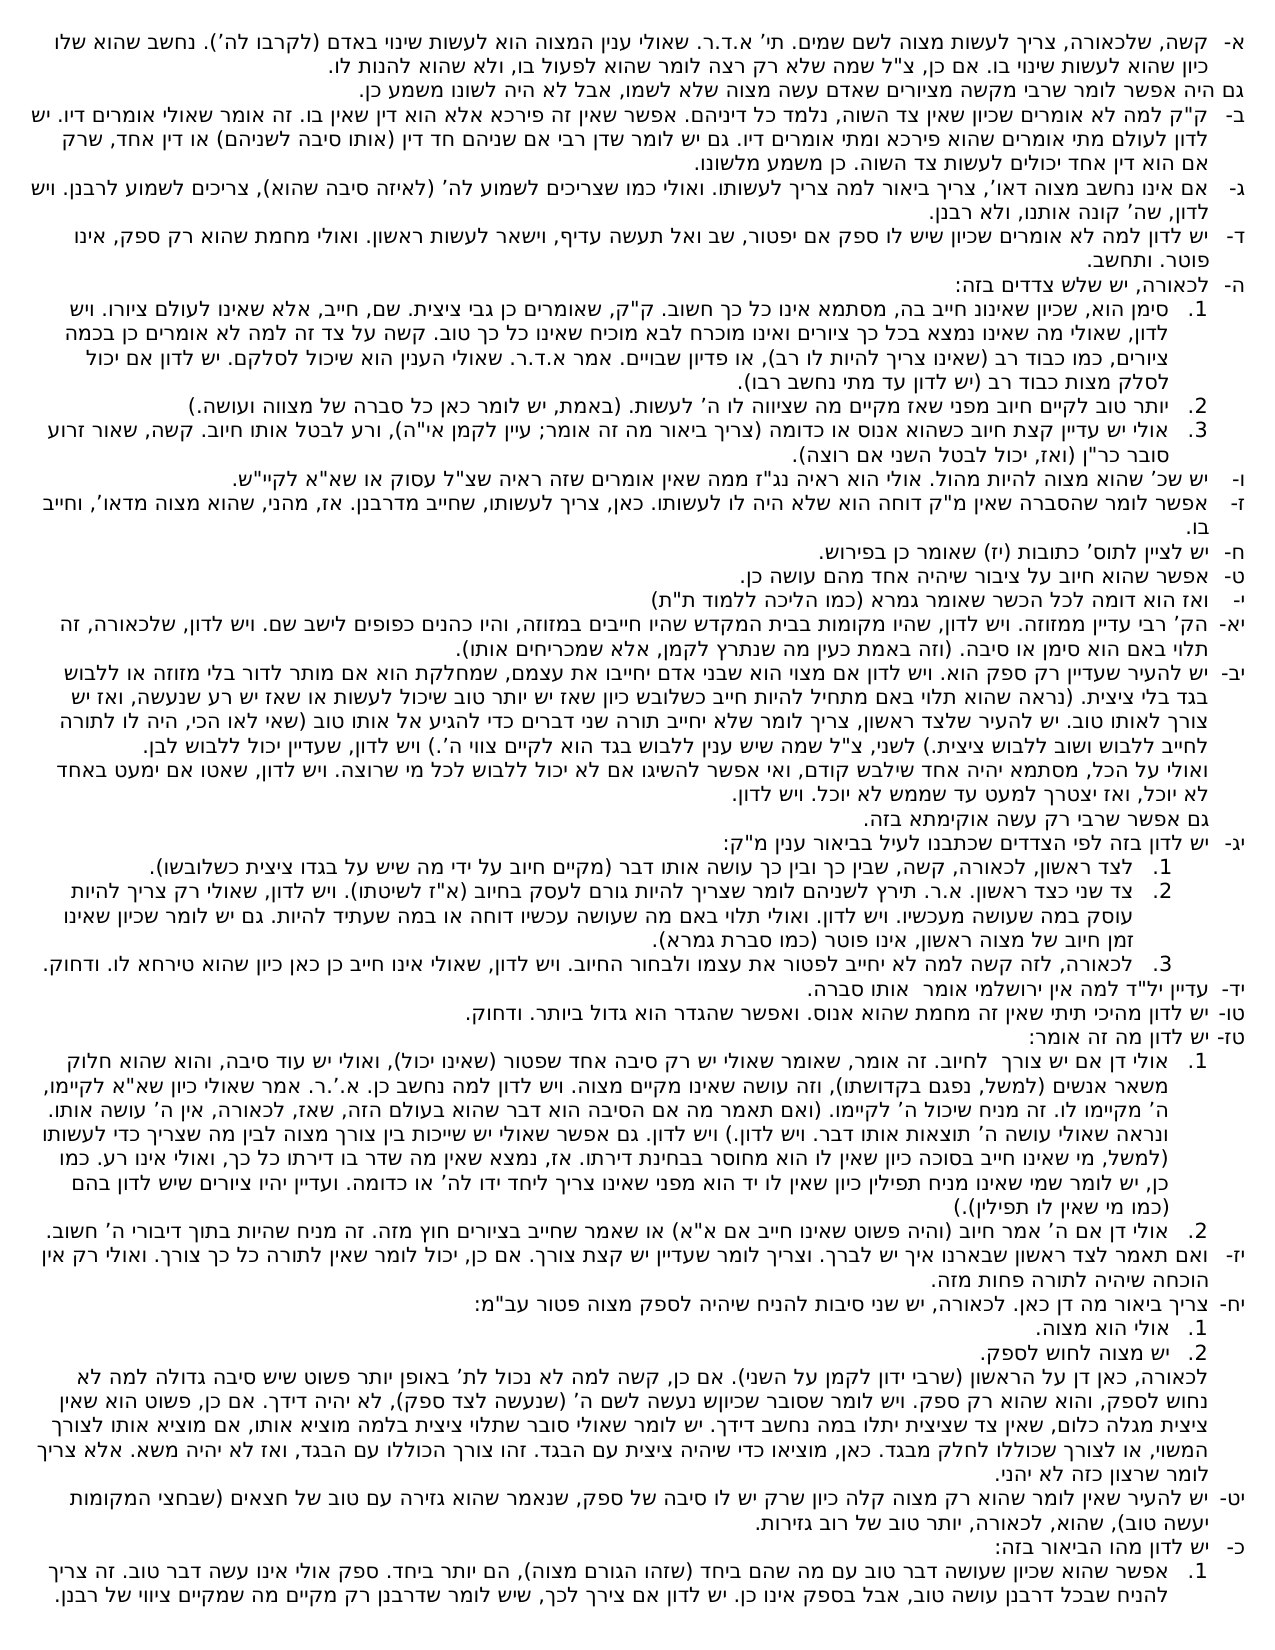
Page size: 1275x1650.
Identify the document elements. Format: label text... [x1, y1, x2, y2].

list אפשר שהוא שכיון שעושה דבר טוב עם מה שהם ביחד (שזהו הגורם מצוה), הם יותר ביחד. ספק אולי אינו עשה דבר טוב. זה צריך להניח שבכל דרבנן עושה טוב, אבל בספק אינו כן. יש לדון אם צירך לכך, שיש לומר שדרבנן רק מקיים מה שמקיים ציווי של רבנן. [30, 1559, 1207, 1608]
list צריך ביאור מה דן כאן. לכאורה, יש שני סיבות להניח שיהיה לספק מצוה פטור עב"מ: [30, 1292, 1245, 1316]
list לכאורה, כאן דן על הראשון (שרבי ידון לקמן על השני). אם כן, קשה למה לא נכול לת’ באופן יותר פשוט שיש סיבה גדולה למה לא נחוש לספק, והוא שהוא רק ספק. ויש לומר שסובר שכיוןש נעשה לשם ה’ (שנעשה לצד ספק), לא יהיה דידך. אם כן, פשוט הוא שאין ציצית מגלה כלום, שאין צד שציצית יתלו במה נחשב דידך. יש לומר שאולי סובר שתלוי ציצית בלמה מוציא אותו, אם מוציא אותו לצורך המשוי, או לצורך שכוללו לחלק מבגד. כאן, מוציאו כדי שיהיה ציצית עם הבגד. זהו צורך הכוללו עם הבגד, ואז לא יהיה משא. אלא צריך לומר שרצון כזה לא יהני. [30, 1365, 1245, 1486]
list אולי יש עדיין קצת חיוב כשהוא אנוס או כדומה (צריך ביאור מה זה אומר; עיין לקמן אי"ה), ורע לבטל אותו חיוב. קשה, שאור זרוע סובר כר"ן (ואז, יכול לבטל השני אם רוצה). [30, 418, 1207, 467]
list יש מצוה לחוש לספק. [30, 1341, 1207, 1365]
list אולי הוא מצוה. [30, 1316, 1207, 1341]
list ואולי על הכל, מסתמא יהיה אחד שילבש קודם, ואי אפשר להשיגו אם לא יכול ללבוש לכל מי שרוצה. ויש לדון, שאטו אם ימעט באחד לא יוכל, ואז יצטרך למעט עד שממש לא יוכל. ויש לדון. [30, 758, 1245, 807]
list אם אינו נחשב מצוה דאו’, צריך ביאור למה צריך לעשותו. ואולי כמו שצריכים לשמוע לה’ (לאיזה סיבה שהוא), צריכים לשמוע לרבנן. ויש לדון, שה’ קונה אותנו, ולא רבנן. [30, 176, 1245, 224]
list יש להעיר שעדיין רק ספק הוא. ויש לדון אם מצוי הוא שבני אדם יחייבו את עצמם, שמחלקת הוא אם מותר לדור בלי מזוזה או ללבוש בגד בלי ציצית. (נראה שהוא תלוי באם מתחיל להיות חייב כשלובש כיון שאז יש יותר טוב שיכול לעשות או שאז יש רע שנעשה, ואז יש צורך לאותו טוב. יש להעיר שלצד ראשון, צריך לומר שלא יחייב תורה שני דברים כדי להגיע אל אותו טוב (שאי לאו הכי, היה לו לתורה לחייב ללבוש ושוב ללבוש ציצית.) לשני, צ"ל שמה שיש ענין ללבוש בגד הוא לקיים צווי ה’.) ויש לדון, שעדיין יכול ללבוש לבן. [30, 661, 1245, 758]
list ואז הוא דומה לכל הכשר שאומר גמרא (כמו הליכה ללמוד ת"ת) [30, 588, 1245, 612]
list יותר טוב לקיים חיוב מפני שאז מקיים מה שציווה לו ה’ לעשות. (באמת, יש לומר כאן כל סברה של מצווה ועושה.) [30, 394, 1207, 418]
list יש לציין לתוס’ כתובות (יז) שאומר כן בפירוש. [30, 540, 1245, 564]
list יש לדון למה לא אומרים שכיון שיש לו ספק אם יפטור, שב ואל תעשה עדיף, וישאר לעשות ראשון. ואולי מחמת שהוא רק ספק, אינו פוטר. ותחשב. [30, 224, 1245, 273]
list אולי דן אם ה’ אמר חיוב (והיה פשוט שאינו חייב אם א"א) או שאמר שחייב בציורים חוץ מזה. זה מניח שהיות בתוך דיבורי ה’ חשוב. [30, 1219, 1207, 1243]
list גם היה אפשר לומר שרבי מקשה מציורים שאדם עשה מצוה שלא לשמו, אבל לא היה לשונו משמע כן. [30, 78, 1245, 103]
list יש לדון מהו הביאור בזה: [30, 1535, 1245, 1559]
list יש להעיר שאין לומר שהוא רק מצוה קלה כיון שרק יש לו סיבה של ספק, שנאמר שהוא גזירה עם טוב של חצאים (שבחצי המקומות יעשה טוב), שהוא, לכאורה, יותר טוב של רוב גזירות. [30, 1486, 1245, 1535]
list עדיין יל"ד למה אין ירושלמי אומר אותו סברה. [30, 977, 1245, 1001]
list יש שכ’ שהוא מצוה להיות מהול. אולי הוא ראיה נג"ז ממה שאין אומרים שזה ראיה שצ"ל עסוק או שא"א לקיי"ש. [30, 467, 1245, 491]
list יש לדון מה זה אומר: [30, 1025, 1245, 1049]
list לכאורה, יש שלש צדדים בזה: [30, 273, 1245, 297]
list לצד ראשון, לכאורה, קשה, שבין כך ובין כך עושה אותו דבר (מקיים חיוב על ידי מה שיש על בגדו ציצית כשלובשו). [30, 855, 1172, 879]
list צד שני כצד ראשון. א.ר. תירץ לשניהם לומר שצריך להיות גורם לעסק בחיוב (א"ז לשיטתו). ויש לדון, שאולי רק צריך להיות עוסק במה שעושה מעכשיו. ויש לדון. ואולי תלוי באם מה שעושה עכשיו דוחה או במה שעתיד להיות. גם יש לומר שכיון שאינו זמן חיוב של מצוה ראשון, אינו פוטר (כמו סברת גמרא). [30, 879, 1172, 952]
list יש לדון מהיכי תיתי שאין זה מחמת שהוא אנוס. ואפשר שהגדר הוא גדול ביותר. ודחוק. [30, 1001, 1245, 1025]
list אולי דן אם יש צורך לחיוב. זה אומר, שאומר שאולי יש רק סיבה אחד שפטור (שאינו יכול), ואולי יש עוד סיבה, והוא שהוא חלוק משאר אנשים (למשל, נפגם בקדושתו), וזה עושה שאינו מקיים מצוה. ויש לדון למה נחשב כן. א.’.ר. אמר שאולי כיון שא"א לקיימו, ה’ מקיימו לו. זה מניח שיכול ה’ לקיימו. (ואם תאמר מה אם הסיבה הוא דבר שהוא בעולם הזה, שאז, לכאורה, אין ה’ עושה אותו. ונראה שאולי עושה ה’ תוצאות אותו דבר. ויש לדון.) ויש לדון. גם אפשר שאולי יש שייכות בין צורך מצוה לבין מה שצריך כדי לעשותו (למשל, מי שאינו חייב בסוכה כיון שאין לו הוא מחוסר בבחינת דירתו. אז, נמצא שאין מה שדר בו דירתו כל כך, ואולי אינו רע. כמו כן, יש לומר שמי שאינו מניח תפילין כיון שאין לו יד הוא מפני שאינו צריך ליחד ידו לה’ או כדומה. ועדיין יהיו ציורים שיש לדון בהם (כמו מי שאין לו תפילין).) [30, 1049, 1207, 1219]
list יש לדון בזה לפי הצדדים שכתבנו לעיל בביאור ענין מ"ק: [30, 831, 1245, 855]
list אפשר שהוא חיוב על ציבור שיהיה אחד מהם עושה כן. [30, 564, 1245, 588]
list סימן הוא, שכיון שאינונ חייב בה, מסתמא אינו כל כך חשוב. ק"ק, שאומרים כן גבי ציצית. שם, חייב, אלא שאינו לעולם ציורו. ויש לדון, שאולי מה שאינו נמצא בכל כך ציורים ואינו מוכרח לבא מוכיח שאינו כל כך טוב. קשה על צד זה למה לא אומרים כן בכמה ציורים, כמו כבוד רב (שאינו צריך להיות לו רב), או פדיון שבויים. אמר א.ד.ר. שאולי הענין הוא שיכול לסלקם. יש לדון אם יכול לסלק מצות כבוד רב (יש לדון עד מתי נחשב רבו). [30, 297, 1207, 394]
list קשה, שלכאורה, צריך לעשות מצוה לשם שמים. תי’ א.ד.ר. שאולי ענין המצוה הוא לעשות שינוי באדם (לקרבו לה’). נחשב שהוא שלו כיון שהוא לעשות שינוי בו. אם כן, צ"ל שמה שלא רק רצה לומר שהוא לפעול בו, ולא שהוא להנות לו. [30, 30, 1245, 78]
list אפשר לומר שהסברה שאין מ"ק דוחה הוא שלא היה לו לעשותו. כאן, צריך לעשותו, שחייב מדרבנן. אז, מהני, שהוא מצוה מדאו’, וחייב בו. [30, 491, 1245, 540]
list גם אפשר שרבי רק עשה אוקימתא בזה. [30, 807, 1245, 831]
list ק"ק למה לא אומרים שכיון שאין צד השוה, נלמד כל דיניהם. אפשר שאין זה פירכא אלא הוא דין שאין בו. זה אומר שאולי אומרים דיו. יש לדון לעולם מתי אומרים שהוא פירכא ומתי אומרים דיו. גם יש לומר שדן רבי אם שניהם חד דין (אותו סיבה לשניהם) או דין אחד, שרק אם הוא דין אחד יכולים לעשות צד השוה. כן משמע מלשונו. [30, 103, 1245, 176]
list לכאורה, לזה קשה למה לא יחייב לפטור את עצמו ולבחור החיוב. ויש לדון, שאולי אינו חייב כן כאן כיון שהוא טירחא לו. ודחוק. [30, 952, 1172, 977]
list הק’ רבי עדיין ממזוזה. ויש לדון, שהיו מקומות בבית המקדש שהיו חייבים במזוזה, והיו כהנים כפופים לישב שם. ויש לדון, שלכאורה, זה תלוי באם הוא סימן או סיבה. (וזה באמת כעין מה שנתרץ לקמן, אלא שמכריחים אותו). [30, 612, 1245, 661]
list ואם תאמר לצד ראשון שבארנו איך יש לברך. וצריך לומר שעדיין יש קצת צורך. אם כן, יכול לומר שאין לתורה כל כך צורך. ואולי רק אין הוכחה שיהיה לתורה פחות מזה. [30, 1243, 1245, 1292]
